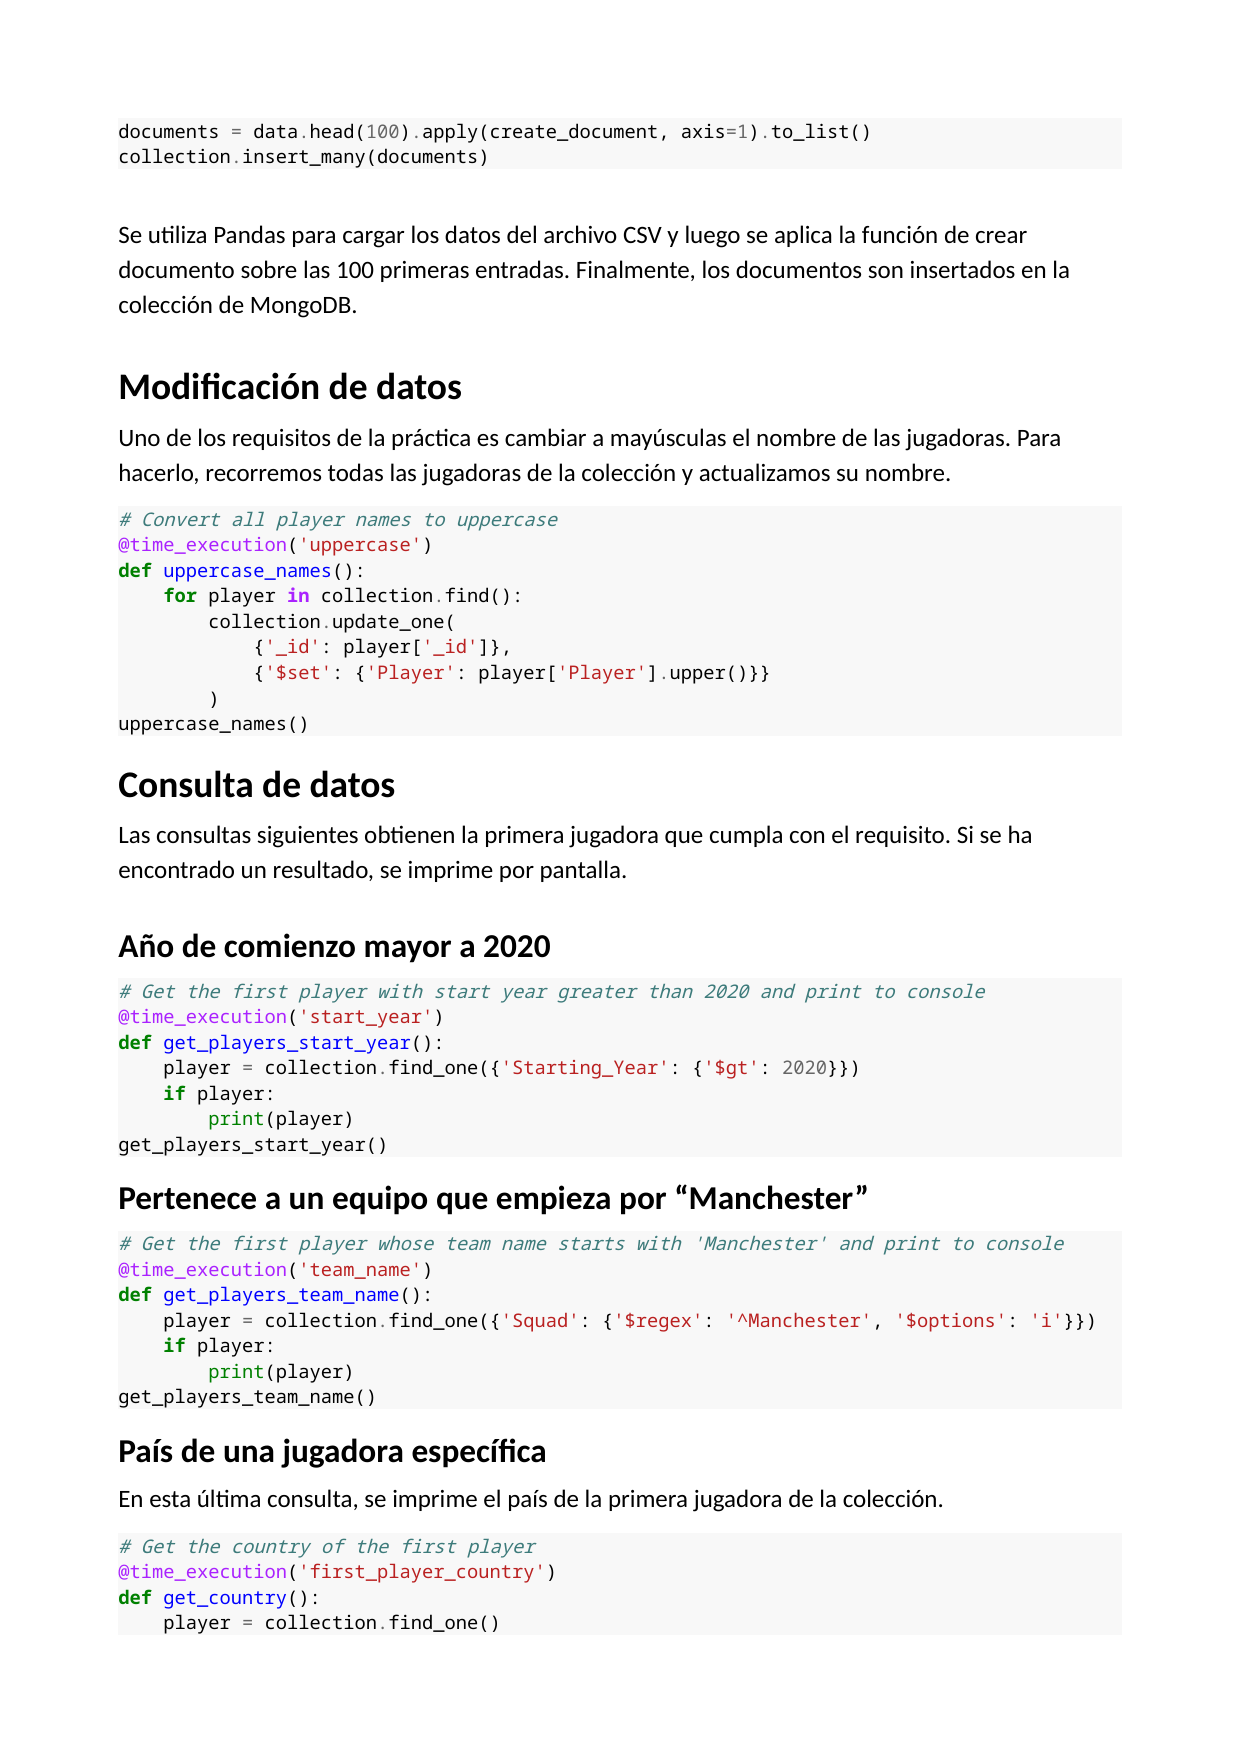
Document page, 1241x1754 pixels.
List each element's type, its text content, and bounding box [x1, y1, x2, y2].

text player = collection.find_one() [118, 1609, 1122, 1635]
text documents = data.head(100).apply(create_document, axis=1).to_list() [118, 118, 1122, 144]
text collection.insert_many(documents) [118, 144, 1122, 169]
text # Get the first player whose team name starts with 'Manchester' and print to console [118, 1231, 1122, 1256]
subtitle Año de comienzo mayor a 2020 [118, 925, 1122, 965]
subtitle Pertenece a un equipo que empieza por “Manchester” [118, 1177, 1122, 1218]
text if player: [118, 1333, 1122, 1358]
text @time_execution('uppercase') [118, 532, 1122, 557]
text player = collection.find_one({'Starting_Year': {'$gt': 2020}}) [118, 1054, 1122, 1080]
text Se utiliza Pandas para cargar los datos del archivo CSV y luego se aplica la función de crear documento sobre las 100 primeras entradas. Finalmente, los documentos son insertados en la colección de MongoDB. [118, 219, 1122, 319]
text get_players_start_year() [118, 1131, 1122, 1157]
text print(player) [118, 1358, 1122, 1384]
text def uppercase_names(): [118, 557, 1122, 583]
text @time_execution('team_name') [118, 1256, 1122, 1282]
text # Convert all player names to uppercase [118, 506, 1122, 532]
text {'_id': player['_id']}, [118, 634, 1122, 659]
text En esta última consulta, se imprime el país de la primera jugadora de la colección. [118, 1483, 1122, 1514]
text get_players_team_name() [118, 1384, 1122, 1409]
text ) [118, 685, 1122, 710]
text @time_execution('first_player_country') [118, 1558, 1122, 1584]
text def get_country(): [118, 1584, 1122, 1609]
subtitle País de una jugadora específica [118, 1430, 1122, 1471]
text player = collection.find_one({'Squad': {'$regex': '^Manchester', '$options': 'i'}}) [118, 1307, 1122, 1333]
text collection.update_one( [118, 608, 1122, 634]
text @time_execution('start_year') [118, 1003, 1122, 1029]
text # Get the first player with start year greater than 2020 and print to console [118, 978, 1122, 1003]
text for player in collection.find(): [118, 583, 1122, 608]
text def get_players_team_name(): [118, 1282, 1122, 1307]
text {'$set': {'Player': player['Player'].upper()}} [118, 659, 1122, 685]
text Uno de los requisitos de la práctica es cambiar a mayúsculas el nombre de las jugadoras. Para hacerlo, recorremos todas las jugadoras de la colección y actualizamos su nombre. [118, 422, 1122, 487]
text uppercase_names() [118, 710, 1122, 736]
text if player: [118, 1080, 1122, 1106]
text Las consultas siguientes obtienen la primera jugadora que cumpla con el requisito. Si se ha encontrado un resultado, se imprime por pantalla. [118, 819, 1122, 885]
subtitle Consulta de datos [118, 761, 1122, 807]
text # Get the country of the first player [118, 1533, 1122, 1558]
text print(player) [118, 1106, 1122, 1131]
subtitle Modificación de datos [118, 363, 1122, 409]
text def get_players_start_year(): [118, 1029, 1122, 1054]
